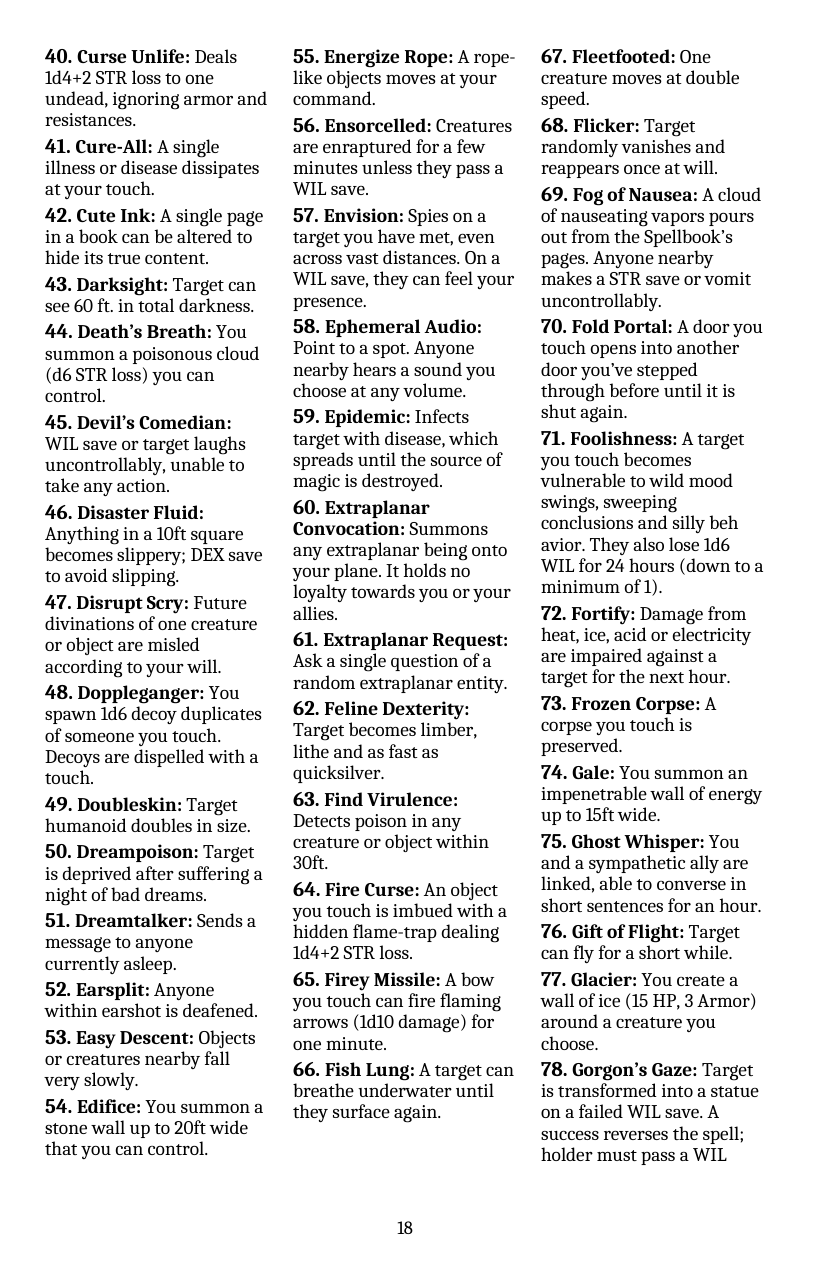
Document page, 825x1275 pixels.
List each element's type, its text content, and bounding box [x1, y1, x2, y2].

list Feline Dexterity: Target becomes limber, lithe and as fast as quicksilver. [293, 698, 517, 784]
list Cute Ink: A single page in a book can be altered to hide its true content. [45, 204, 269, 269]
list Envision: Spies on a target you have met, even across vast distances. On a WIL save, they can feel your presence. [293, 204, 517, 312]
list Gale: You summon an impenetrable wall of energy up to 15ft wide. [541, 761, 765, 827]
list Firey Missile: A bow you touch can fire flaming arrows (1d10 damage) for one minute. [293, 968, 517, 1055]
list Disaster Fluid: Anything in a 10ft square becomes slippery; DEX save to avoid slipping. [45, 501, 269, 588]
list Ensorcelled: Creatures are enraptured for a few minutes unless they pass a WIL save. [293, 114, 517, 200]
list Glacier: You create a wall of ice (15 HP, 3 Armor) around a creature you choose. [541, 968, 765, 1055]
list Dreamtalker: Sends a message to anyone currently asleep. [45, 910, 269, 975]
list Doppleganger: You spawn 1d6 decoy duplicates of someone you touch. Decoys are dispelled with a touch. [45, 682, 269, 789]
list Fleetfooted: One creature moves at double speed. [541, 45, 765, 110]
list Ghost Whisper: You and a sympathetic ally are linked, able to converse in short sentences for an hour. [541, 830, 765, 917]
list Doubleskin: Target humanoid doubles in size. [45, 793, 269, 837]
list Devil’s Comedian: WIL save or target laughs uncontrollably, unable to take any action. [45, 411, 269, 497]
list Ephemeral Audio: Point to a spot. Anyone nearby hears a sound you choose at any volume. [293, 316, 517, 402]
list Energize Rope: A rope-like objects moves at your command. [293, 45, 517, 110]
list Flicker: Target randomly vanishes and reappears once at will. [541, 114, 765, 179]
list Earsplit: Anyone within earshot is deafened. [45, 979, 269, 1023]
list Extraplanar Convocation: Summons any extraplanar being onto your plane. It holds no loyalty towards you or your allies. [293, 496, 517, 625]
list Extraplanar Request: Ask a single question of a random extraplanar entity. [293, 629, 517, 694]
list Fold Portal: A door you touch opens into another door you’ve stepped through before until it is shut again. [541, 316, 765, 423]
list Death’s Breath: You summon a poisonous cloud (d6 STR loss) you can control. [45, 321, 269, 407]
list Disrupt Scry: Future divinations of one creature or object are misled according to your will. [45, 591, 269, 678]
list Curse Unlife: Deals 1d4+2 STR loss to one undead, ignoring armor and resistances. [45, 45, 269, 131]
list Edifice: You summon a stone wall up to 20ft wide that you can control. [45, 1095, 269, 1161]
list Gift of Flight: Target can fly for a short while. [541, 921, 765, 964]
list Cure-All: A single illness or disease dissipates at your touch. [45, 135, 269, 200]
list Frozen Corpse: A corpse you touch is preserved. [541, 692, 765, 758]
list Easy Descent: Objects or creatures nearby fall very slowly. [45, 1026, 269, 1092]
list Find Virulence: Detects poison in any creature or object within 30ft. [293, 788, 517, 874]
list Epidemic: Infects target with disease, which spreads until the source of magic is destroyed. [293, 406, 517, 492]
list Fire Curse: An object you touch is imbued with a hidden flame-trap dealing 1d4+2 STR loss. [293, 878, 517, 964]
list Fish Lung: A target can breathe underwater until they surface again. [293, 1058, 517, 1124]
list Fog of Nausea: A cloud of nauseating vapors pours out from the Spellbook’s pages. Anyone nearby makes a STR save or vomit uncontrollably. [541, 183, 765, 312]
list Gorgon’s Gaze: Target is transformed into a statue on a failed WIL save. A success reverses the spell; holder must pass a WIL [541, 1058, 765, 1166]
list Dreampoison: Target is deprived after suffering a night of bad dreams. [45, 841, 269, 906]
list Foolishness: A target you touch becomes vulnerable to wild mood swings, sweeping conclusions and silly beh avior. They also lose 1d6 WIL for 24 hours (down to a minimum of 1). [541, 427, 765, 598]
list Darksight: Target can see 60 ft. in total darkness. [45, 273, 269, 317]
list Fortify: Damage from heat, ice, acid or electricity are impaired against a target for the next hour. [541, 602, 765, 689]
